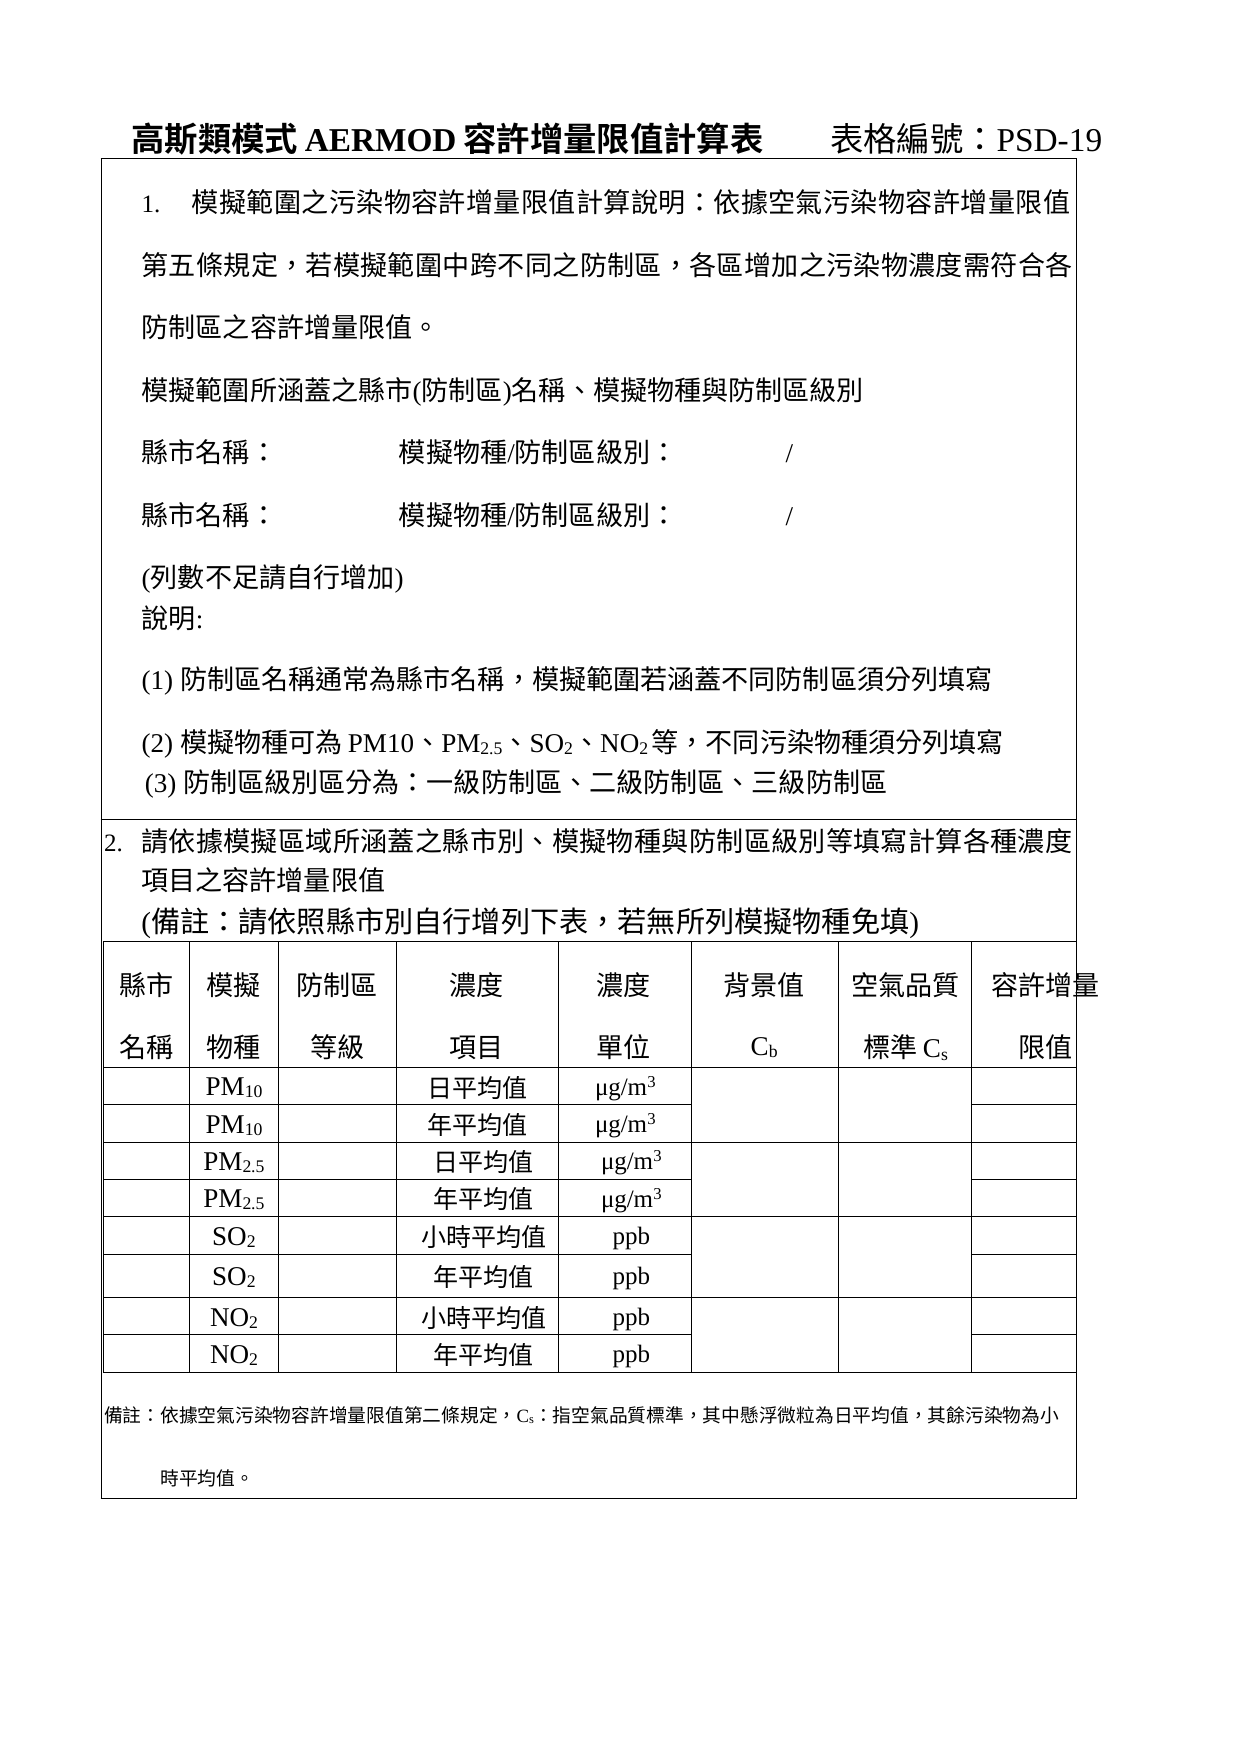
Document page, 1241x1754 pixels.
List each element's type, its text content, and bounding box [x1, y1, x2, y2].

table_cell [279, 1068, 396, 1104]
table_cell NO2 [190, 1335, 278, 1372]
table_cell [972, 1217, 1076, 1253]
table_cell SO2 [190, 1255, 278, 1297]
table_cell μg/m3 [559, 1180, 691, 1216]
table_cell ppb [559, 1217, 691, 1253]
table_header 模擬範圍之污染物容許增量限值計算說明：依據空氣污染物容許增量限值第五條規定，若模擬範圍中跨不同之防制區，各區增加之污染物濃度需符合各防制區之容許增量限值。 模擬範圍所涵蓋之縣市(防制區)名稱、模擬物種與防制區級別 縣市名稱： 模擬物種/防制區級別： / 縣市名稱： 模擬物種/防制區級別： / (列數不足請自行增加) 說明: (1) 防制區名稱通常為縣市名稱，模擬範圍若涵蓋不同防制區須分列填寫 (2) 模擬物種可為PM10、PM2.5、SO2、NO2等，不同污染物種須分列填寫 (3) 防制區級別區分為：一級防制區、二級防制區、三級防制區 [102, 159, 1076, 819]
table_cell [692, 1068, 838, 1142]
table_cell [279, 1180, 396, 1216]
table_header 縣市 名稱 [104, 942, 189, 1067]
table_cell [839, 1143, 971, 1216]
table_cell [104, 1335, 189, 1372]
table_cell 日平均值 [397, 1143, 558, 1179]
table_cell [692, 1143, 838, 1216]
table_cell [104, 1180, 189, 1216]
table_cell 年平均值 [397, 1255, 558, 1297]
table_cell [279, 1105, 396, 1142]
table_cell [839, 1217, 971, 1297]
table_cell PM2.5 [190, 1143, 278, 1179]
text 高斯類模式AERMOD容許增量限值計算表 表格編號：PSD-19 [131, 96, 1178, 158]
table_cell 小時平均值 [397, 1298, 558, 1334]
table_cell 請依據模擬區域所涵蓋之縣市別、模擬物種與防制區級別等填寫計算各種濃度項目之容許增量限值 (備註：請依照縣市別自行增列下表，若無所列模擬物種免填) 備註：依據空氣污染物容許增量限值第二條規定，Cs：指空氣品質標準，其中懸浮微粒為日平均值，其餘污染物為小時平均值。 [102, 820, 1076, 1498]
table_cell [279, 1298, 396, 1334]
table_cell [692, 1217, 838, 1297]
table_cell [279, 1217, 396, 1253]
table_cell [972, 1068, 1076, 1104]
table_header 空氣品質 標準Cs [839, 942, 971, 1067]
table_cell PM10 [190, 1105, 278, 1142]
table_cell [839, 1068, 971, 1142]
table_cell μg/m3 [559, 1143, 691, 1179]
table_cell [692, 1298, 838, 1372]
table_cell [972, 1335, 1076, 1372]
table_cell 小時平均值 [397, 1217, 558, 1253]
table_header 防制區等級 [279, 942, 396, 1067]
table_header 背景值 Cb [692, 942, 838, 1067]
table_cell [972, 1298, 1076, 1334]
table_header 濃度 單位 [559, 942, 691, 1067]
table_cell [279, 1255, 396, 1297]
table_cell PM10 [190, 1068, 278, 1104]
table_header 容許增量 限值 [972, 942, 1076, 1067]
table_cell [839, 1298, 971, 1372]
table_cell 年平均值 [397, 1105, 558, 1142]
table_cell [104, 1068, 189, 1104]
table_cell [279, 1335, 396, 1372]
table_cell 年平均值 [397, 1335, 558, 1372]
table_cell [104, 1105, 189, 1142]
table_cell [972, 1255, 1076, 1297]
table_cell ppb [559, 1298, 691, 1334]
table_cell ppb [559, 1255, 691, 1297]
table_header 濃度 項目 [397, 942, 558, 1067]
table_cell ppb [559, 1335, 691, 1372]
table_cell [972, 1180, 1076, 1216]
table_cell [104, 1255, 189, 1297]
table_cell [104, 1217, 189, 1253]
table_header 模擬物種 [190, 942, 278, 1067]
table_cell [972, 1105, 1076, 1142]
table_cell SO2 [190, 1217, 278, 1253]
table_cell [972, 1143, 1076, 1179]
table_cell μg/m3 [559, 1105, 691, 1142]
table_cell μg/m3 [559, 1068, 691, 1104]
table_cell PM2.5 [190, 1180, 278, 1216]
table_cell [279, 1143, 396, 1179]
table_cell [104, 1298, 189, 1334]
table_cell 年平均值 [397, 1180, 558, 1216]
table_cell [104, 1143, 189, 1179]
table_cell NO2 [190, 1298, 278, 1334]
table_cell 日平均值 [397, 1068, 558, 1104]
